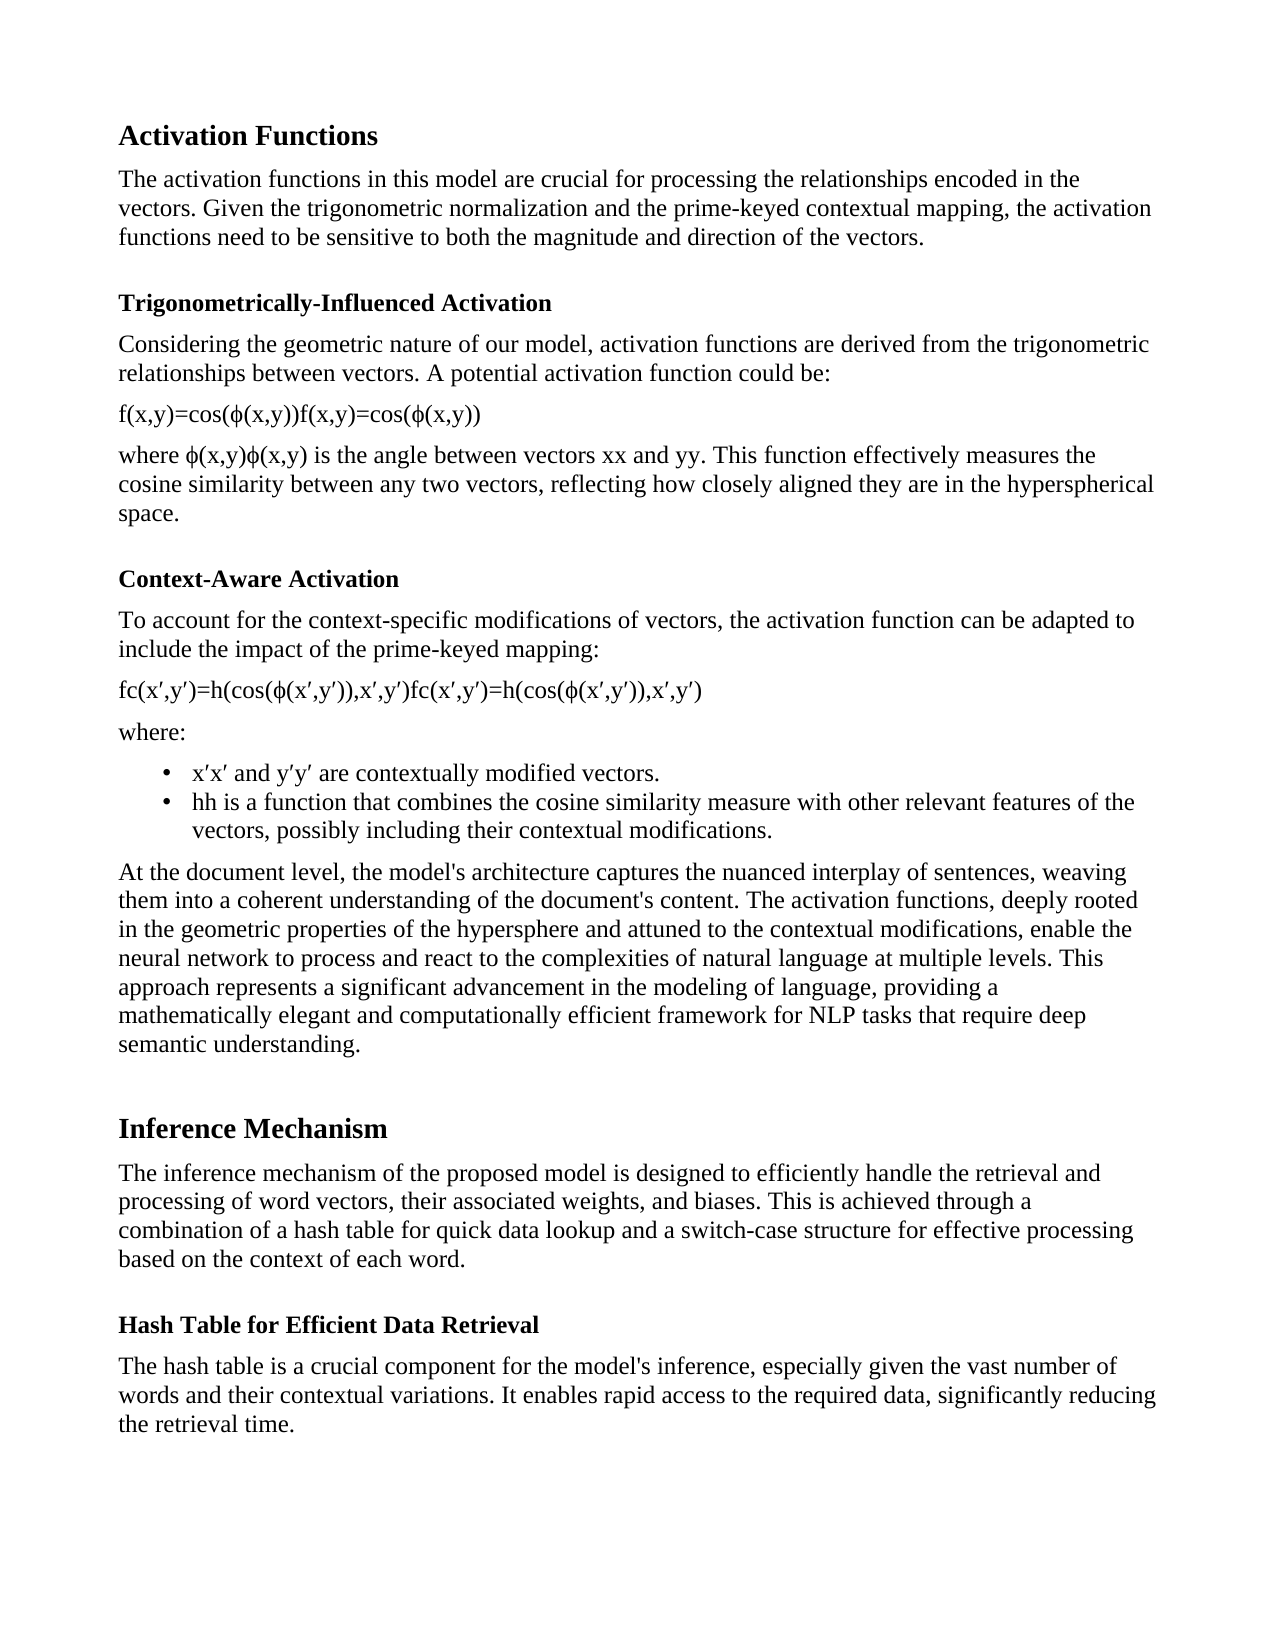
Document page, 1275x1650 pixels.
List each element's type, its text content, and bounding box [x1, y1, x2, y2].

subtitle Trigonometrically-Influenced Activation [118, 288, 1157, 317]
text f(x,y)=cos⁡(ϕ(x,y))f(x,y)=cos(ϕ(x,y)) [118, 399, 1157, 428]
text The activation functions in this model are crucial for processing the relationships encoded in the vectors. Given the trigonometric normalization and the prime-keyed contextual mapping, the activation functions need to be sensitive to both the magnitude and direction of the vectors. [118, 164, 1157, 250]
list x′x′ and y′y′ are contextually modified vectors. [162, 758, 1157, 787]
text The hash table is a crucial component for the model's inference, especially given the vast number of words and their contextual variations. It enables rapid access to the required data, significantly reducing the retrieval time. [118, 1351, 1157, 1438]
text At the document level, the model's architecture captures the nuanced interplay of sentences, weaving them into a coherent understanding of the document's content. The activation functions, deeply rooted in the geometric properties of the hypersphere and attuned to the contextual modifications, enable the neural network to process and react to the complexities of natural language at multiple levels. This approach represents a significant advancement in the modeling of language, providing a mathematically elegant and computationally efficient framework for NLP tasks that require deep semantic understanding. [118, 857, 1157, 1058]
subtitle Inference Mechanism [118, 1112, 1157, 1145]
subtitle Context-Aware Activation [118, 564, 1157, 593]
text The inference mechanism of the proposed model is designed to efficiently handle the retrieval and processing of word vectors, their associated weights, and biases. This is achieved through a combination of a hash table for quick data lookup and a switch-case structure for effective processing based on the context of each word. [118, 1158, 1157, 1273]
subtitle Activation Functions [118, 118, 1157, 152]
text To account for the context-specific modifications of vectors, the activation function can be adapted to include the impact of the prime-keyed mapping: [118, 605, 1157, 663]
text fc(x′,y′)=h(cos⁡(ϕ(x′,y′)),x′,y′)fc​(x′,y′)=h(cos(ϕ(x′,y′)),x′,y′) [118, 675, 1157, 704]
text where ϕ(x,y)ϕ(x,y) is the angle between vectors xx and yy. This function effectively measures the cosine similarity between any two vectors, reflecting how closely aligned they are in the hyperspherical space. [118, 440, 1157, 527]
text where: [118, 717, 1157, 745]
text Considering the geometric nature of our model, activation functions are derived from the trigonometric relationships between vectors. A potential activation function could be: [118, 329, 1157, 387]
list hh is a function that combines the cosine similarity measure with other relevant features of the vectors, possibly including their contextual modifications. [162, 787, 1157, 844]
subtitle Hash Table for Efficient Data Retrieval [118, 1310, 1157, 1339]
